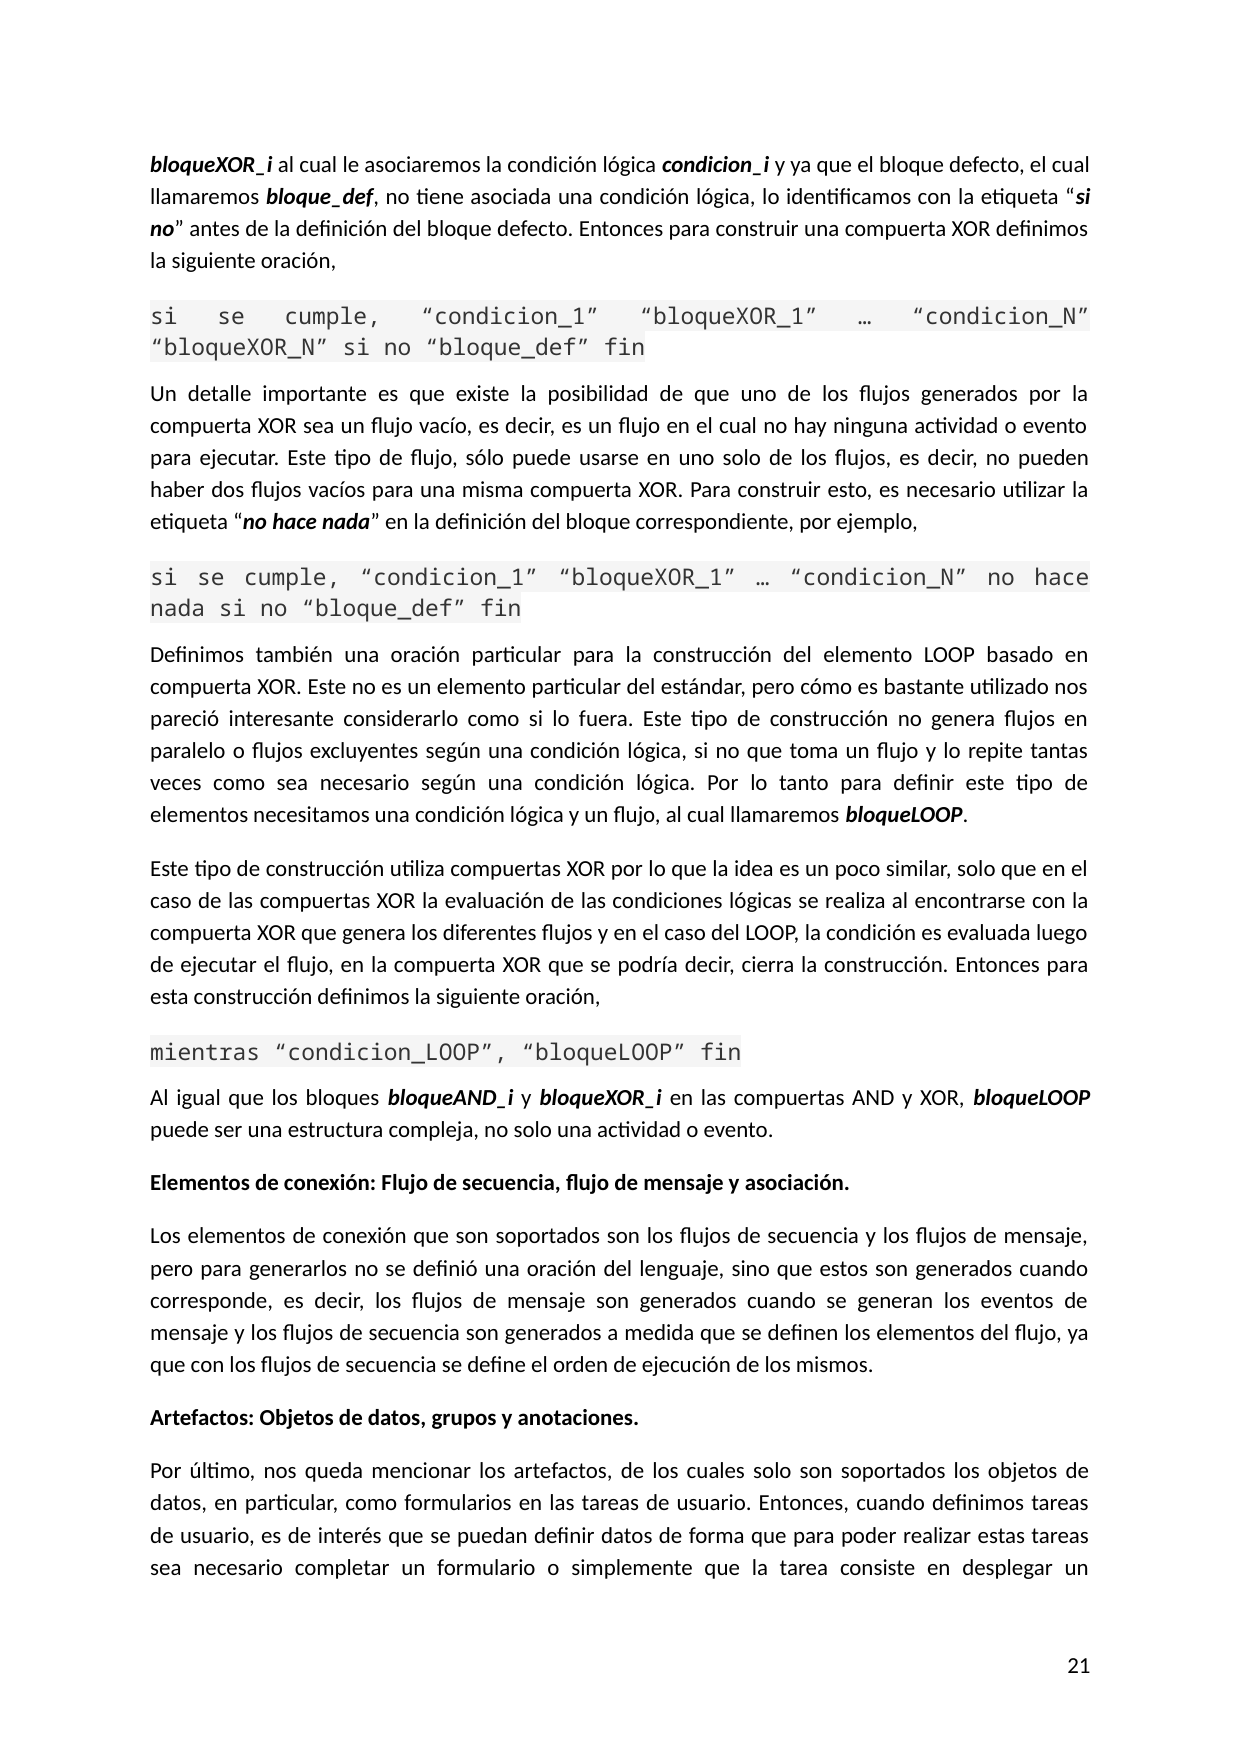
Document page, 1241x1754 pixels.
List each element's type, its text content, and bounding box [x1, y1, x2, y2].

text bloqueXOR_i al cual le asociaremos la condición lógica condicion_i y ya que el bloque defecto, el cual llamaremos bloque_def, no tiene asociada una condición lógica, lo identificamos con la etiqueta “si no” antes de la definición del bloque defecto. Entonces para construir una compuerta XOR definimos la siguiente oración, [150, 150, 1090, 274]
text Un detalle importante es que existe la posibilidad de que uno de los flujos generados por la compuerta XOR sea un flujo vacío, es decir, es un flujo en el cual no hay ninguna actividad o evento para ejecutar. Este tipo de flujo, sólo puede usarse en uno solo de los flujos, es decir, no pueden haber dos flujos vacíos para una misma compuerta XOR. Para construir esto, es necesario utilizar la etiqueta “no hace nada” en la definición del bloque correspondiente, por ejemplo, [150, 379, 1090, 536]
text Definimos también una oración particular para la construcción del elemento LOOP basado en compuerta XOR. Este no es un elemento particular del estándar, pero cómo es bastante utilizado nos pareció interesante considerarlo como si lo fuera. Este tipo de construcción no genera flujos en paralelo o flujos excluyentes según una condición lógica, si no que toma un flujo y lo repite tantas veces como sea necesario según una condición lógica. Por lo tanto para definir este tipo de elementos necesitamos una condición lógica y un flujo, al cual llamaremos bloqueLOOP. [150, 640, 1090, 829]
text Por último, nos queda mencionar los artefactos, de los cuales solo son soportados los objetos de datos, en particular, como formularios en las tareas de usuario. Entonces, cuando definimos tareas de usuario, es de interés que se puedan definir datos de forma que para poder realizar estas tareas sea necesario completar un formulario o simplemente que la tarea consiste en desplegar un [150, 1456, 1090, 1581]
text si se cumple, “condicion_1” “bloqueXOR_1” … “condicion_N” “bloqueXOR_N” si no “bloque_def” fin [150, 299, 1090, 362]
text Al igual que los bloques bloqueAND_i y bloqueXOR_i en las compuertas AND y XOR, bloqueLOOP puede ser una estructura compleja, no solo una actividad o evento. [150, 1083, 1090, 1143]
text Elementos de conexión: Flujo de secuencia, flujo de mensaje y asociación. [150, 1168, 1090, 1197]
text Artefactos: Objetos de datos, grupos y anotaciones. [150, 1403, 1090, 1431]
text Este tipo de construcción utiliza compuertas XOR por lo que la idea es un poco similar, solo que en el caso de las compuertas XOR la evaluación de las condiciones lógicas se realiza al encontrarse con la compuerta XOR que genera los diferentes flujos y en el caso del LOOP, la condición es evaluada luego de ejecutar el flujo, en la compuerta XOR que se podría decir, cierra la construcción. Entonces para esta construcción definimos la siguiente oración, [150, 854, 1090, 1010]
text si se cumple, “condicion_1” “bloqueXOR_1” … “condicion_N” no hace nada si no “bloque_def” fin [150, 561, 1090, 623]
text Los elementos de conexión que son soportados son los flujos de secuencia y los flujos de mensaje, pero para generarlos no se definió una oración del lenguaje, sino que estos son generados cuando corresponde, es decir, los flujos de mensaje son generados cuando se generan los eventos de mensaje y los flujos de secuencia son generados a medida que se definen los elementos del flujo, ya que con los flujos de secuencia se define el orden de ejecución de los mismos. [150, 1222, 1090, 1378]
text mientras “condicion_LOOP”, “bloqueLOOP” fin [150, 1035, 1090, 1067]
